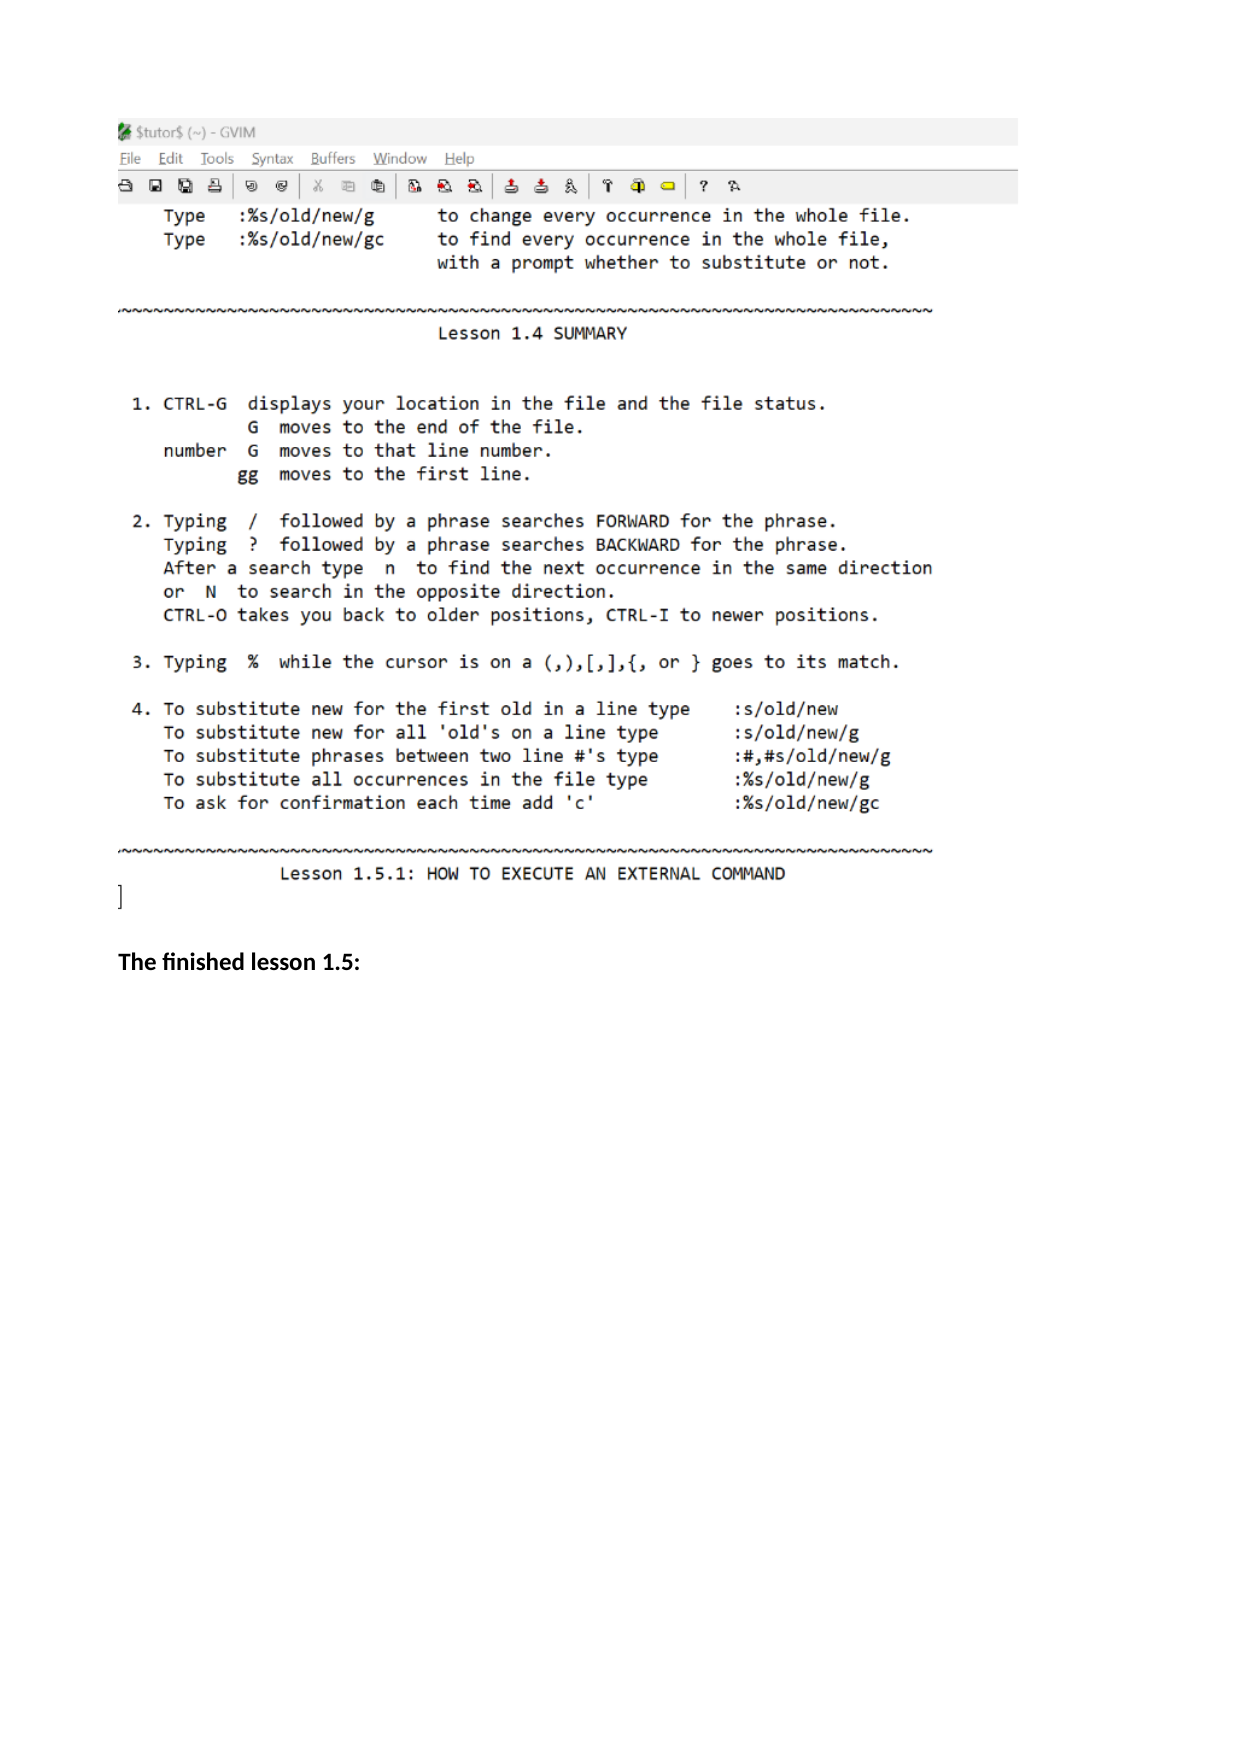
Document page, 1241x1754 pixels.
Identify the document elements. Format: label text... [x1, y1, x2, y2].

text The finished lesson 1.5: [118, 946, 1122, 1007]
text [1019, 118, 1122, 925]
